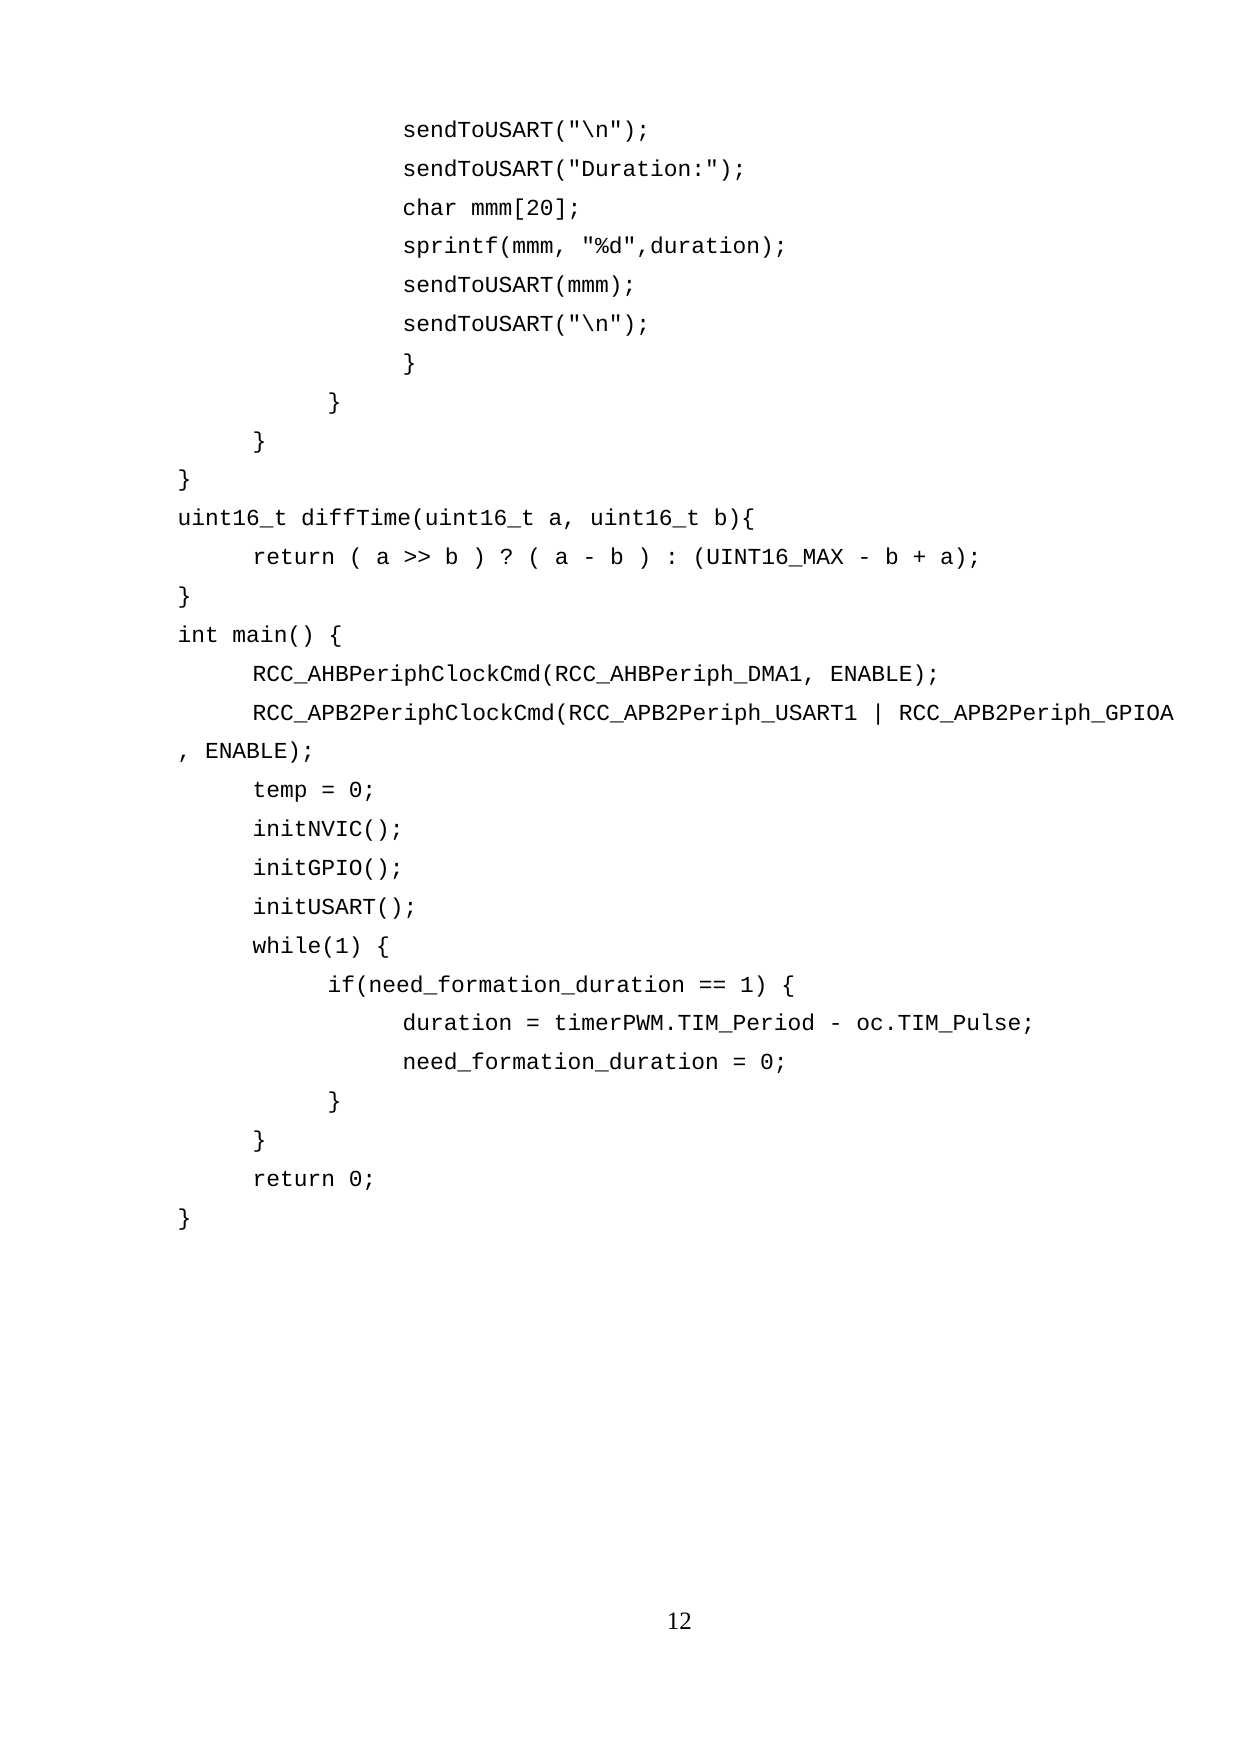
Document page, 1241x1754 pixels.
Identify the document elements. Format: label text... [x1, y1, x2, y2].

title sendToUSART("\n"); [177, 118, 1181, 144]
title initGPIO(); [177, 856, 1181, 882]
title initUSART(); [177, 895, 1181, 921]
title if(need_formation_duration == 1) { [177, 973, 1181, 999]
title return 0; [177, 1167, 1181, 1193]
title } [177, 351, 1181, 377]
title RCC_AHBPeriphClockCmd(RCC_AHBPeriph_DMA1, ENABLE); [177, 662, 1181, 688]
title } [177, 390, 1181, 416]
title sendToUSART("\n"); [177, 312, 1181, 338]
title } [177, 584, 1181, 610]
title int main() { [177, 623, 1181, 649]
title temp = 0; [177, 779, 1181, 804]
title sendToUSART("Duration:"); [177, 157, 1181, 183]
title duration = timerPWM.TIM_Period - oc.TIM_Pulse; need_formation_duration = 0; [177, 1012, 1181, 1077]
title initNVIC(); [177, 817, 1181, 843]
title return ( a >> b ) ? ( a - b ) : (UINT16_MAX - b + a); [177, 546, 1181, 571]
title } [177, 1206, 1181, 1232]
title RCC_APB2PeriphClockCmd(RCC_APB2Periph_USART1 | RCC_APB2Periph_GPIOA , ENABLE); [177, 701, 1181, 766]
title char mmm[20]; [177, 196, 1181, 222]
title sendToUSART(mmm); [177, 273, 1181, 299]
title while(1) { [177, 934, 1181, 960]
title } [177, 429, 1181, 455]
title } [177, 1128, 1181, 1154]
title sprintf(mmm, "%d",duration); [177, 235, 1181, 261]
title } [177, 1089, 1181, 1115]
title } [177, 468, 1181, 494]
title uint16_t diffTime(uint16_t a, uint16_t b){ [177, 507, 1181, 533]
